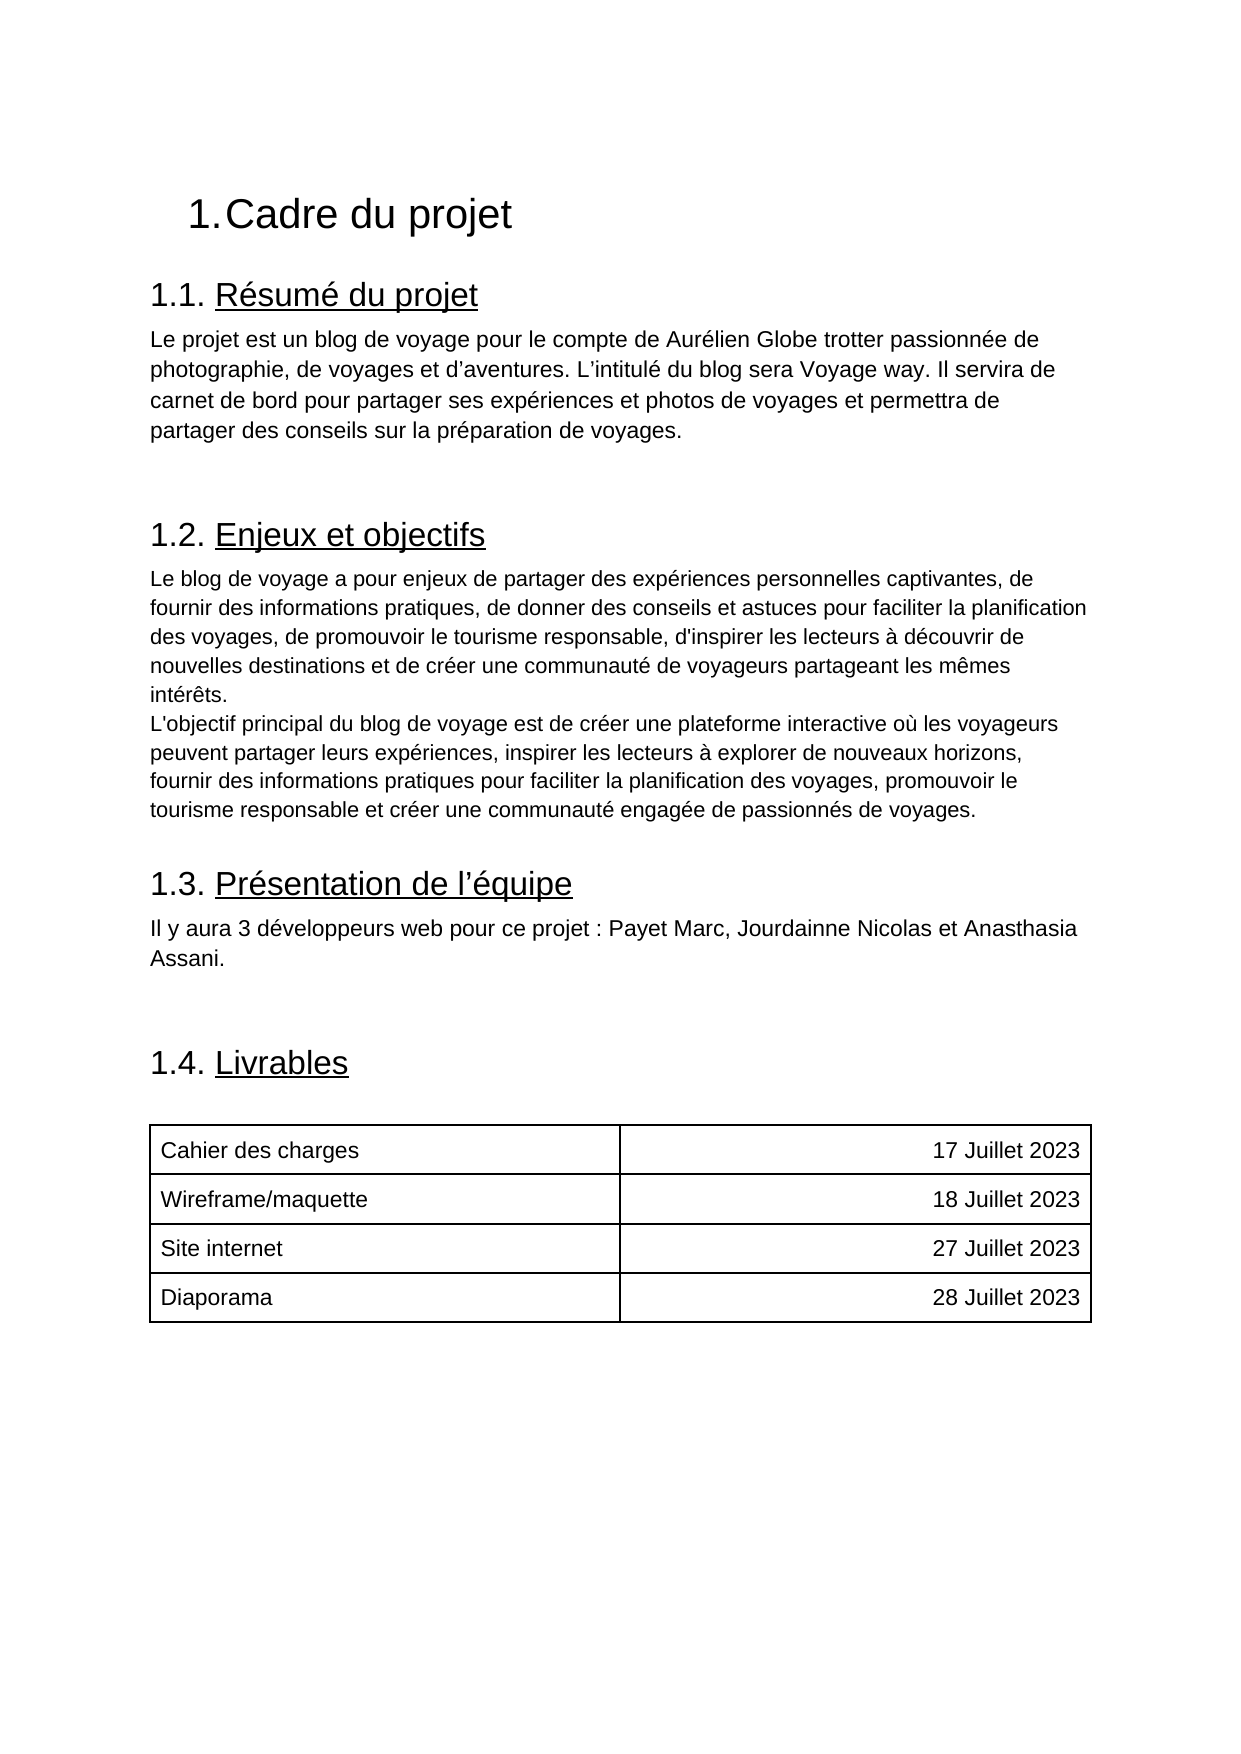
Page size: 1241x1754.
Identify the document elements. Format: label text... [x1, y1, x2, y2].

table_header Cahier des charges [151, 1126, 619, 1173]
table_cell Wireframe/maquette [151, 1175, 619, 1223]
table_cell 28 Juillet 2023 [621, 1274, 1090, 1321]
table_cell 27 Juillet 2023 [621, 1225, 1090, 1272]
subtitle 1.3. Présentation de l’équipe [150, 864, 1090, 902]
text L'objectif principal du blog de voyage est de créer une plateforme interactive où les voyageurs peuvent partager leurs expériences, inspirer les lecteurs à explorer de nouveaux horizons, fournir des informations pratiques pour faciliter la planification des voyages, promouvoir le tourisme responsable et créer une communauté engagée de passionnés de voyages. [150, 711, 1090, 823]
table_cell 18 Juillet 2023 [621, 1175, 1090, 1223]
table_cell Site internet [151, 1225, 619, 1272]
subtitle 1.4. Livrables [150, 1043, 1090, 1081]
text Il y aura 3 développeurs web pour ce projet : Payet Marc, Jourdainne Nicolas et Anasthasia Assani. [150, 915, 1090, 971]
subtitle 1.2. Enjeux et objectifs [150, 515, 1090, 553]
subtitle 1.1. Résumé du projet [150, 275, 1090, 314]
table_cell Diaporama [151, 1274, 619, 1321]
text Le blog de voyage a pour enjeux de partager des expériences personnelles captivantes, de fournir des informations pratiques, de donner des conseils et astuces pour faciliter la planification des voyages, de promouvoir le tourisme responsable, d'inspirer les lecteurs à découvrir de nouvelles destinations et de créer une communauté de voyageurs partageant les mêmes intérêts. [150, 566, 1090, 707]
table_header 17 Juillet 2023 [621, 1126, 1090, 1173]
subtitle Cadre du projet [187, 190, 1090, 238]
text Le projet est un blog de voyage pour le compte de Aurélien Globe trotter passionnée de photographie, de voyages et d’aventures. L’intitulé du blog sera Voyage way. Il servira de carnet de bord pour partager ses expériences et photos de voyages et permettra de partager des conseils sur la préparation de voyages. [150, 326, 1090, 443]
